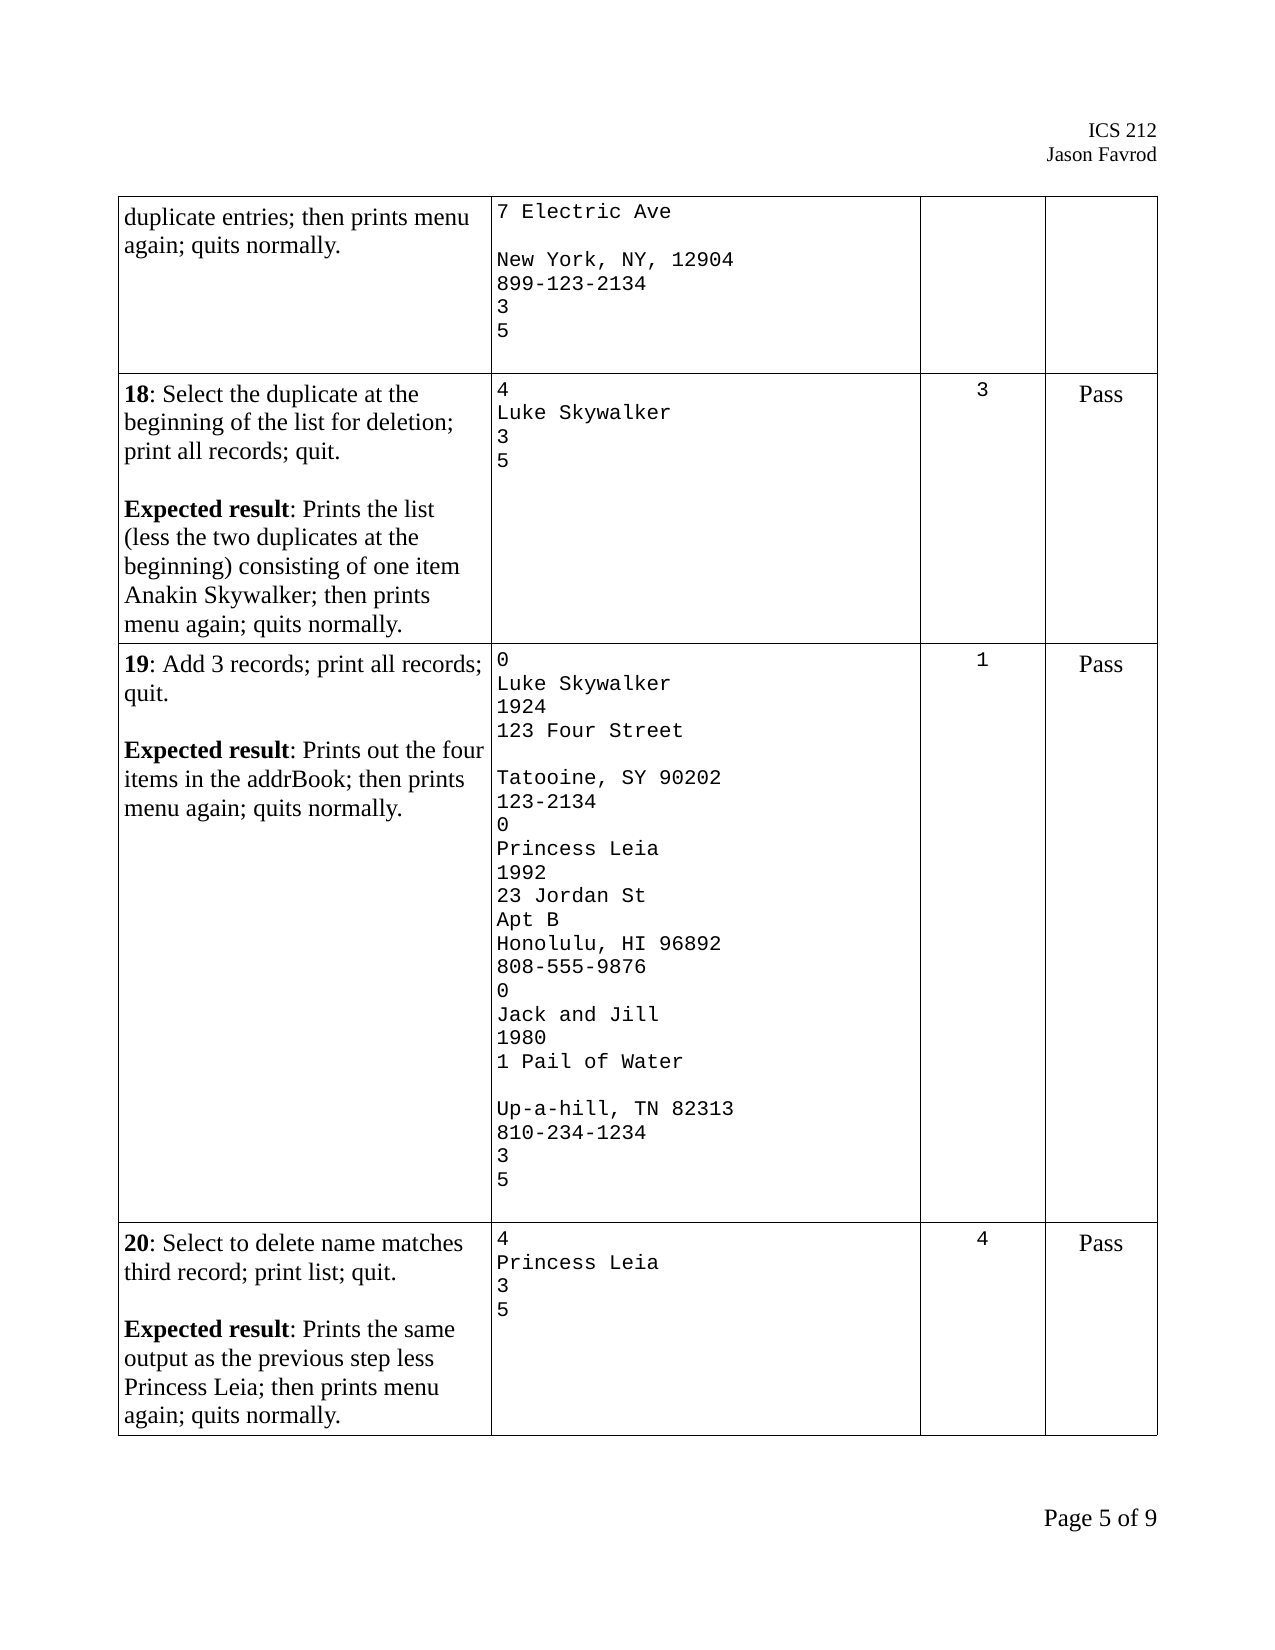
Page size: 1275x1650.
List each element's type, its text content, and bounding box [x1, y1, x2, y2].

table_cell 0 Luke Skywalker 1924 123 Four Street Tatooine, SY 90202 123-2134 0 Princess Leia 1992 23 Jordan St Apt B Honolulu, HI 96892 808-555-9876 0 Jack and Jill 1980 1 Pail of Water Up-a-hill, TN 82313 810-234-1234 3 5 [492, 644, 920, 1222]
table_cell 18: Select the duplicate at the beginning of the list for deletion; print all records; quit. Expected result: Prints the list (less the two duplicates at the beginning) consisting of one item Anakin Skywalker; then prints menu again; quits normally. [119, 374, 491, 643]
table_cell 4 [921, 1223, 1045, 1435]
table_cell 4 Princess Leia 3 5 [492, 1223, 920, 1435]
table_cell 3 [921, 374, 1045, 643]
table_cell [1046, 197, 1157, 373]
table_cell duplicate entries; then prints menu again; quits normally. [119, 197, 491, 373]
table_cell 1 [921, 644, 1045, 1222]
table_cell 19: Add 3 records; print all records; quit. Expected result: Prints out the four items in the addrBook; then prints menu again; quits normally. [119, 644, 491, 1222]
table_cell 7 Electric Ave New York, NY, 12904 899-123-2134 3 5 [492, 197, 920, 373]
table_cell [921, 197, 1045, 373]
table_cell Pass [1046, 374, 1157, 643]
table_cell 4 Luke Skywalker 3 5 [492, 374, 920, 643]
table_cell Pass [1046, 1223, 1157, 1435]
table_cell Pass [1046, 644, 1157, 1222]
table_cell 20: Select to delete name matches third record; print list; quit. Expected result: Prints the same output as the previous step less Princess Leia; then prints menu again; quits normally. [119, 1223, 491, 1435]
